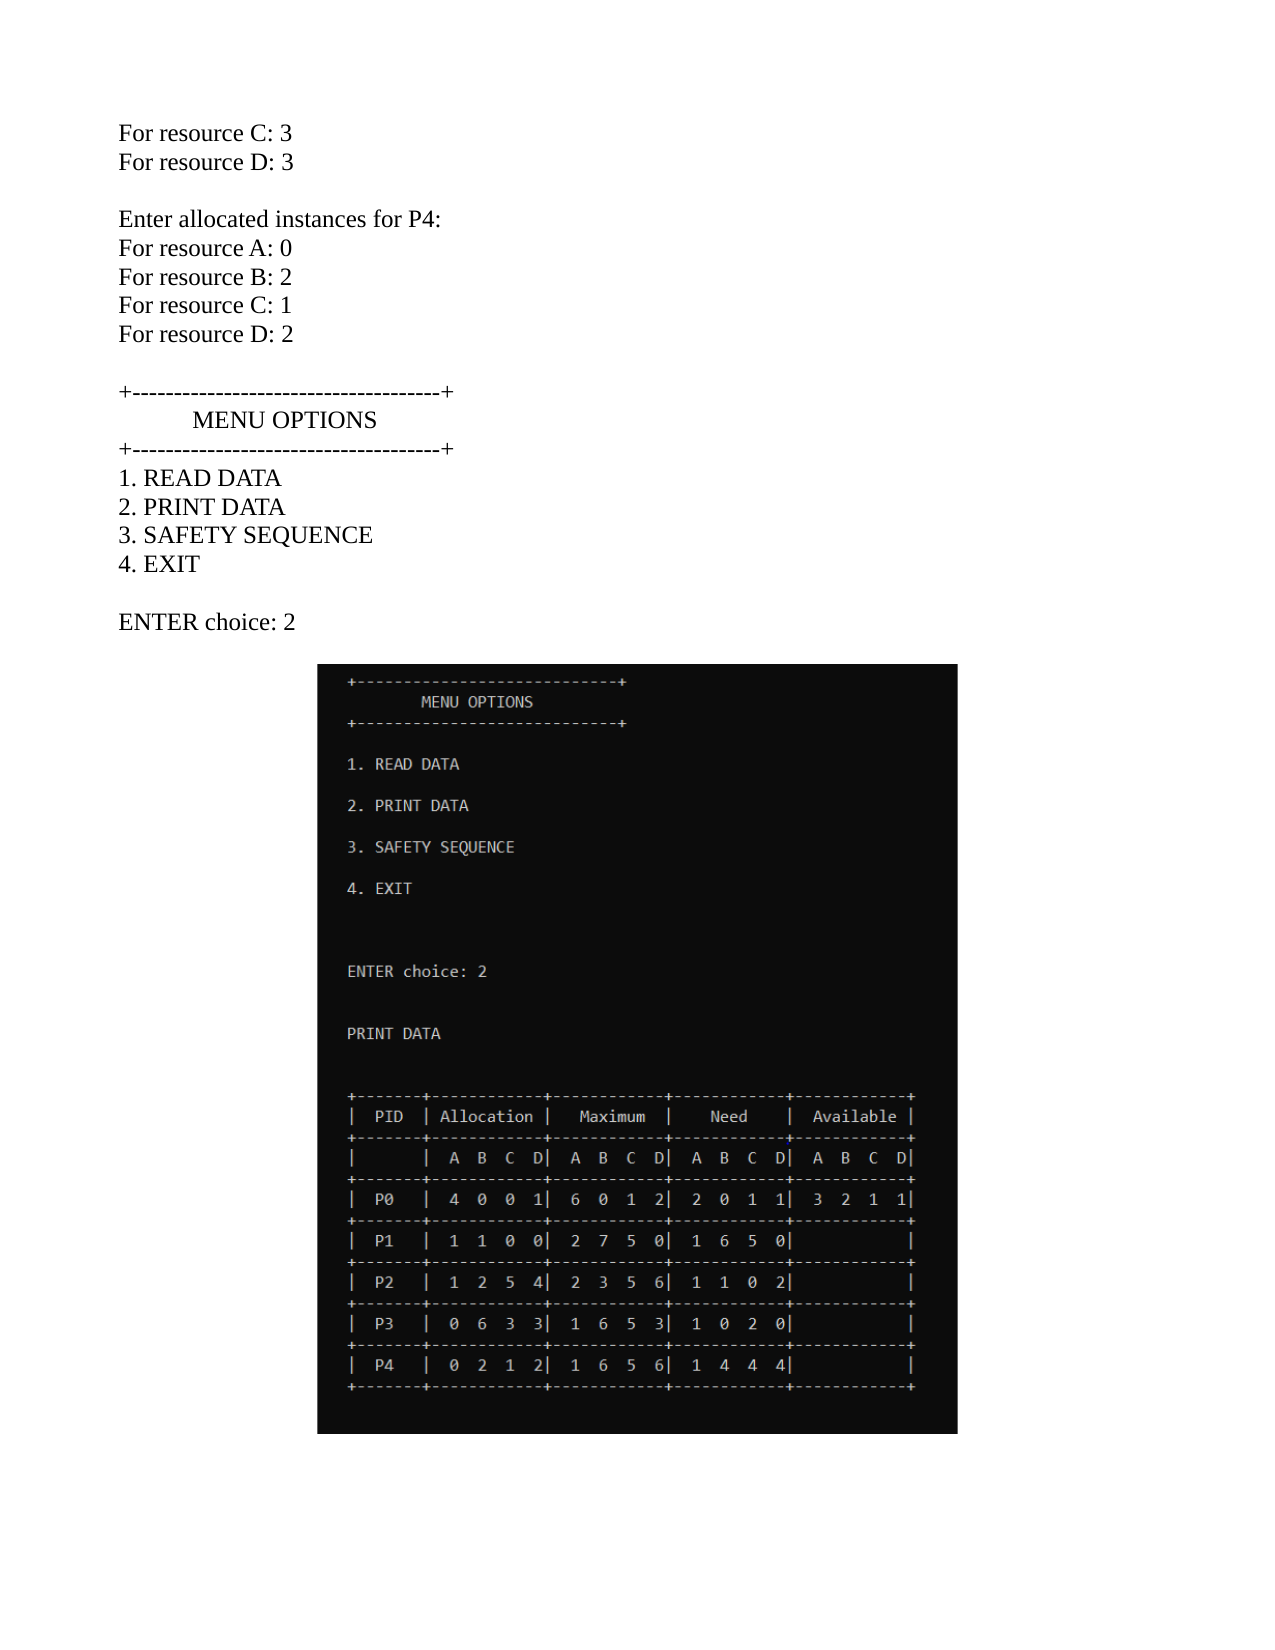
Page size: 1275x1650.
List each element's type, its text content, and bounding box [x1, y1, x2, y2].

text For resource D: 2 [118, 319, 1157, 348]
text +-------------------------------------+ MENU OPTIONS +-------------------------------------+ 1. READ DATA 2. PRINT DATA 3. SAFETY SEQUENCE 4. EXIT [118, 377, 1157, 578]
text For resource C: 3 [118, 118, 1157, 147]
picture [317, 664, 958, 1434]
text Enter allocated instances for P4: [118, 204, 1157, 233]
text ENTER choice: 2 [118, 578, 1157, 636]
text For resource A: 0 [118, 233, 1157, 262]
text For resource D: 3 [118, 147, 1157, 176]
text For resource B: 2 [118, 262, 1157, 291]
text For resource C: 1 [118, 291, 1157, 319]
